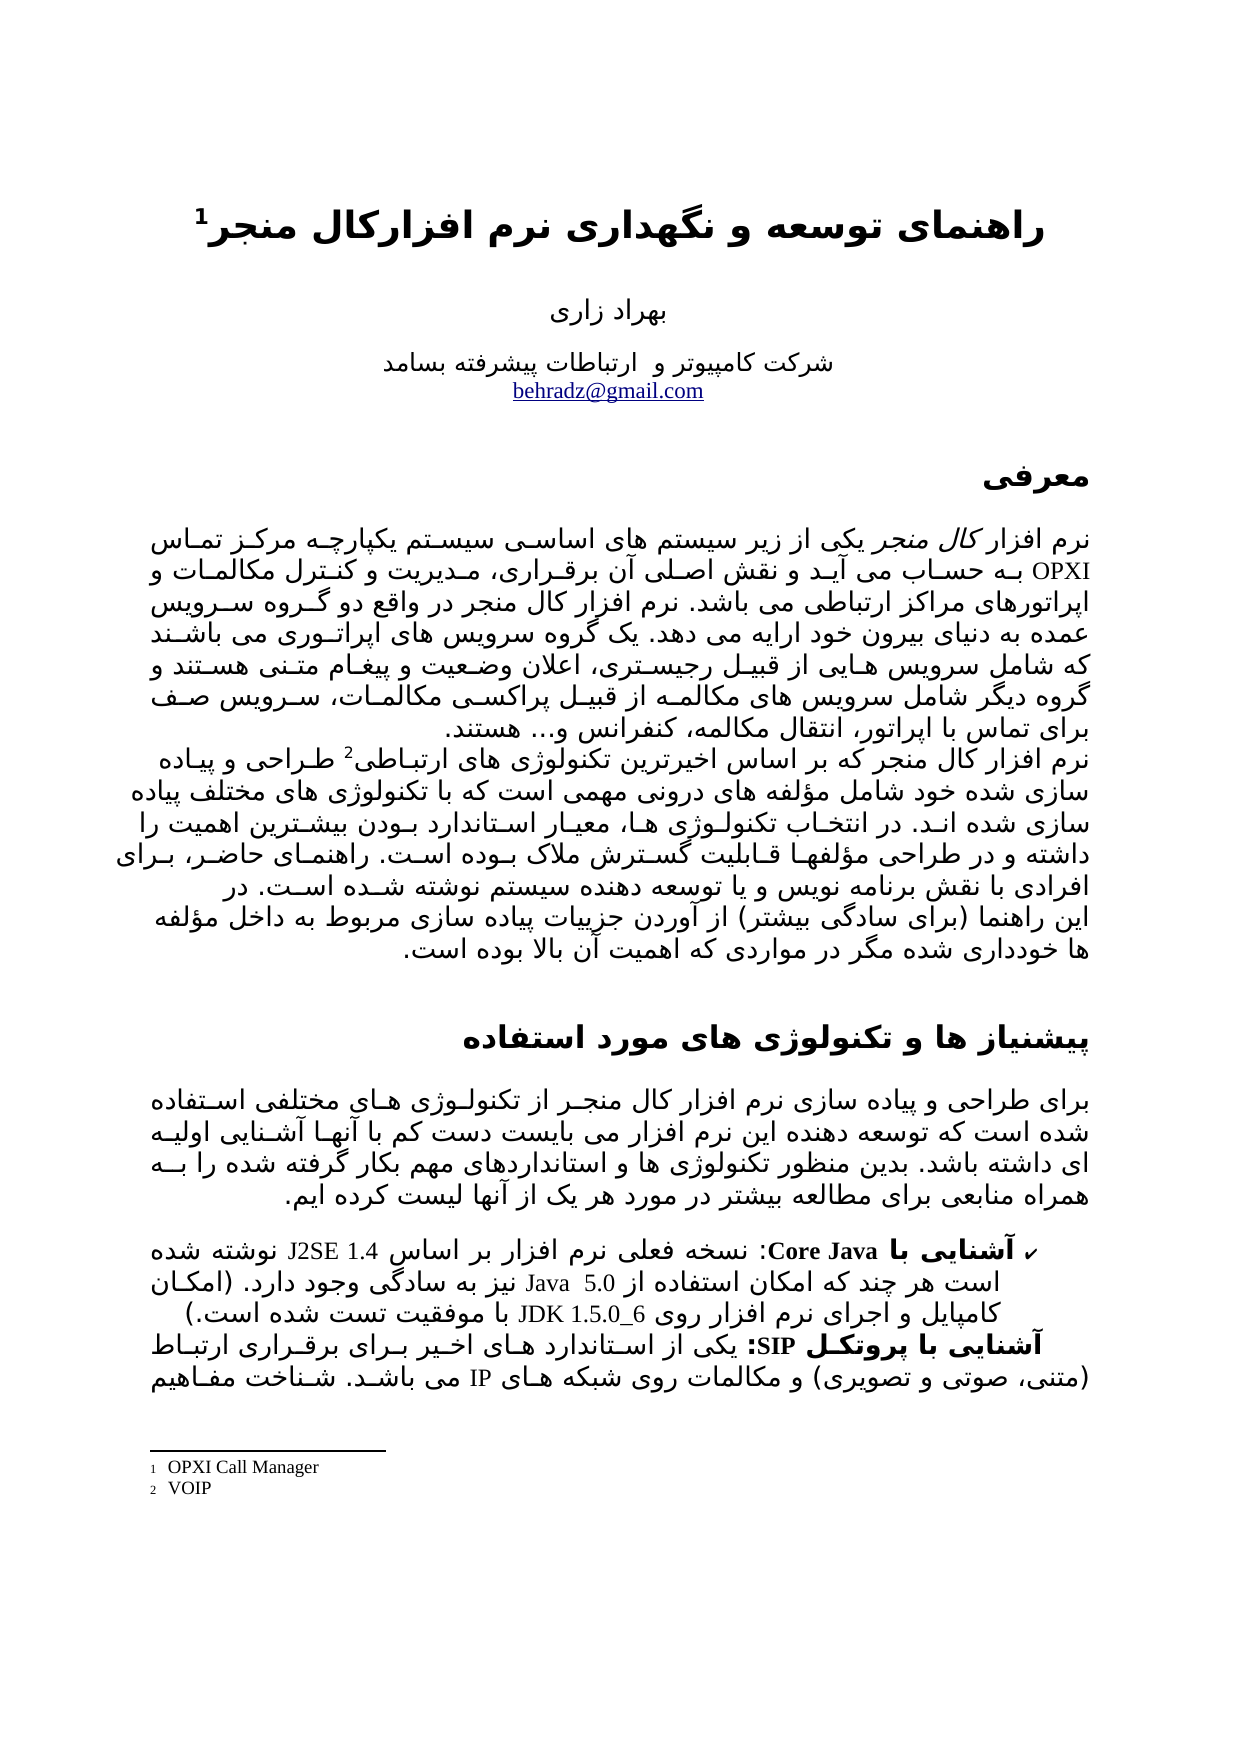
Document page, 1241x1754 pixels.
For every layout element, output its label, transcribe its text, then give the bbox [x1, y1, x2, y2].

text شرکت کامپیوتر و ارتباطات پیشرفته بسامد [150, 349, 1091, 378]
text آشنایی با پروتکل SIP: یکی از استاندارد های اخیر برای برقراری ارتباط (متنی، صوتی و تصویری) و مکالمات روی شبکه های IP می باشد. شناخت مفاهیم پایه این پروتکل برای توسعه مؤلفه ی مربوط به آن ضروری است. برای مطالعه بیشتر می توانید به [۱] رجوع کنید. [150, 1329, 1091, 1392]
text برای طراحی و پیاده سازی نرم افزار کال منجر از تکنولوژی های مختلفی استفاده شده است که توسعه دهنده این نرم افزار می بایست دست کم با آنها آشنایی اولیه ای داشته باشد. بدین منظور تکنولوژی ها و استانداردهای مهم بکار گرفته شده را به همراه منابعی برای مطالعه بیشتر در مورد هر یک از آنها لیست کرده ایم. [150, 1084, 1091, 1211]
text پیشنیاز ها و تکنولوژی های مورد استفاده [150, 1019, 1091, 1055]
list آشنایی با Core Java: نسخه فعلی نرم افزار بر اساس J2SE 1.4 نوشته شده است هر چند که امکان استفاده از Java 5.0 نیز به سادگی وجود دارد. (امکان کامپایل و اجرای نرم افزار روی JDK 1.5.0_6 با موفقیت تست شده است.) [150, 1235, 1048, 1329]
text معرفی [150, 457, 1091, 494]
text بهراد زاری [150, 294, 1091, 326]
text VOIP [150, 1478, 1091, 1498]
text راهنمای توسعه و نگهداری نرم افزارکال منجر [674, 210, 1091, 246]
text OPXI Call Manager [150, 1457, 1091, 1478]
text نرم افزار کال منجر یکی از زیر سیستم های اساسی سیستم یکپارچه مرکز تماس OPXI به حساب می آید و نقش اصلی آن برقراری، مدیریت و کنترل مکالمات و اپراتورهای مراکز ارتباطی می باشد. نرم افزار کال منجر در واقع دو گروه سرویس عمده به دنیای بیرون خود ارایه می دهد. یک گروه سرویس های اپراتوری می باشند که شامل سرویس هایی از قبیل رجیستری، اعلان وضعیت و پیغام متنی هستند و گروه دیگر شامل سرویس های مکالمه از قبیل پراکسی مکالمات، سرویس صف برای تماس با اپراتور، انتقال مکالمه، کنفرانس و... هستند. [150, 523, 1091, 744]
text راهنمای توسعه و نگهداری نرم افزارکال منجر [150, 210, 699, 246]
text نرم افزار کال منجر که بر اساس اخیرترین تکنولوژی های ارتباطی طراحی و پیاده سازی شده خود شامل مؤلفه های درونی مهمی است که با تکنولوژی های مختلف پیاده سازی شده اند. در انتخاب تکنولوژی ها، معیار استاندارد بودن بیشترین اهمیت را داشته و در طراحی مؤلفها قابلیت گسترش ملاک بوده است. راهنمای حاضر، برای افرادی با نقش برنامه نویس و یا توسعه دهنده سیستم نوشته شده است. در این راهنما (برای سادگی بیشتر) از آوردن جزییات پیاده سازی مربوط به داخل مؤلفه ها خودداری شده مگر در مواردی که اهمیت آن بالا بوده است. [150, 744, 1091, 965]
text behradz@gmail.com [150, 378, 1091, 403]
